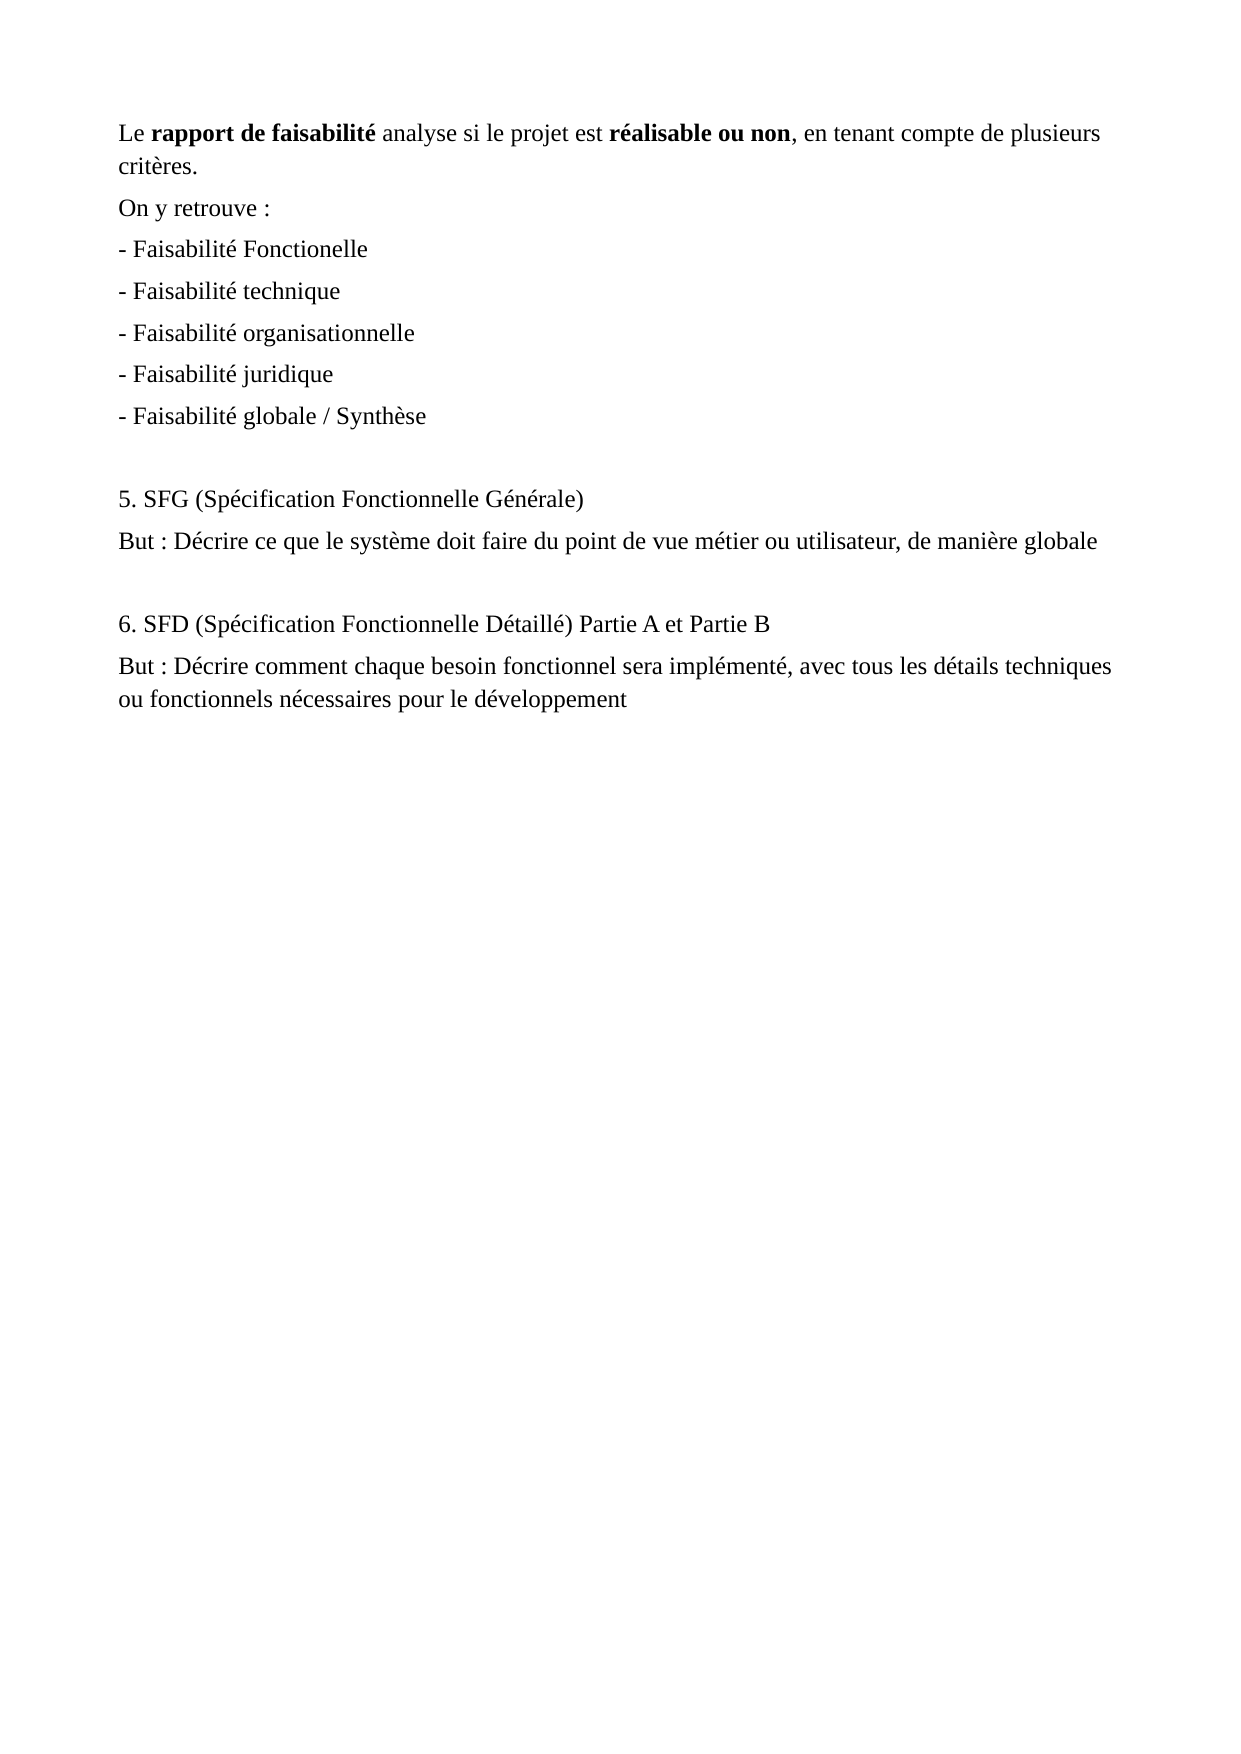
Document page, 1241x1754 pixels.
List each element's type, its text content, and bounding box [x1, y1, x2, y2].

text - Faisabilité Fonctionelle [118, 234, 1122, 263]
text - Faisabilité organisationnelle [118, 318, 1122, 347]
text Le rapport de faisabilité analyse si le projet est réalisable ou non, en tenant compte de plusieurs critères. [118, 118, 1122, 180]
text On y retrouve : [118, 193, 1122, 222]
text - Faisabilité technique [118, 276, 1122, 305]
text 6. SFD (Spécification Fonctionnelle Détaillé) Partie A et Partie B [118, 609, 1122, 638]
text But : Décrire ce que le système doit faire du point de vue métier ou utilisateur, de manière globale [118, 526, 1122, 555]
text 5. SFG (Spécification Fonctionnelle Générale) [118, 484, 1122, 513]
text - Faisabilité juridique [118, 359, 1122, 388]
text - Faisabilité globale / Synthèse [118, 401, 1122, 430]
text But : Décrire comment chaque besoin fonctionnel sera implémenté, avec tous les détails techniques ou fonctionnels nécessaires pour le développement [118, 651, 1122, 713]
